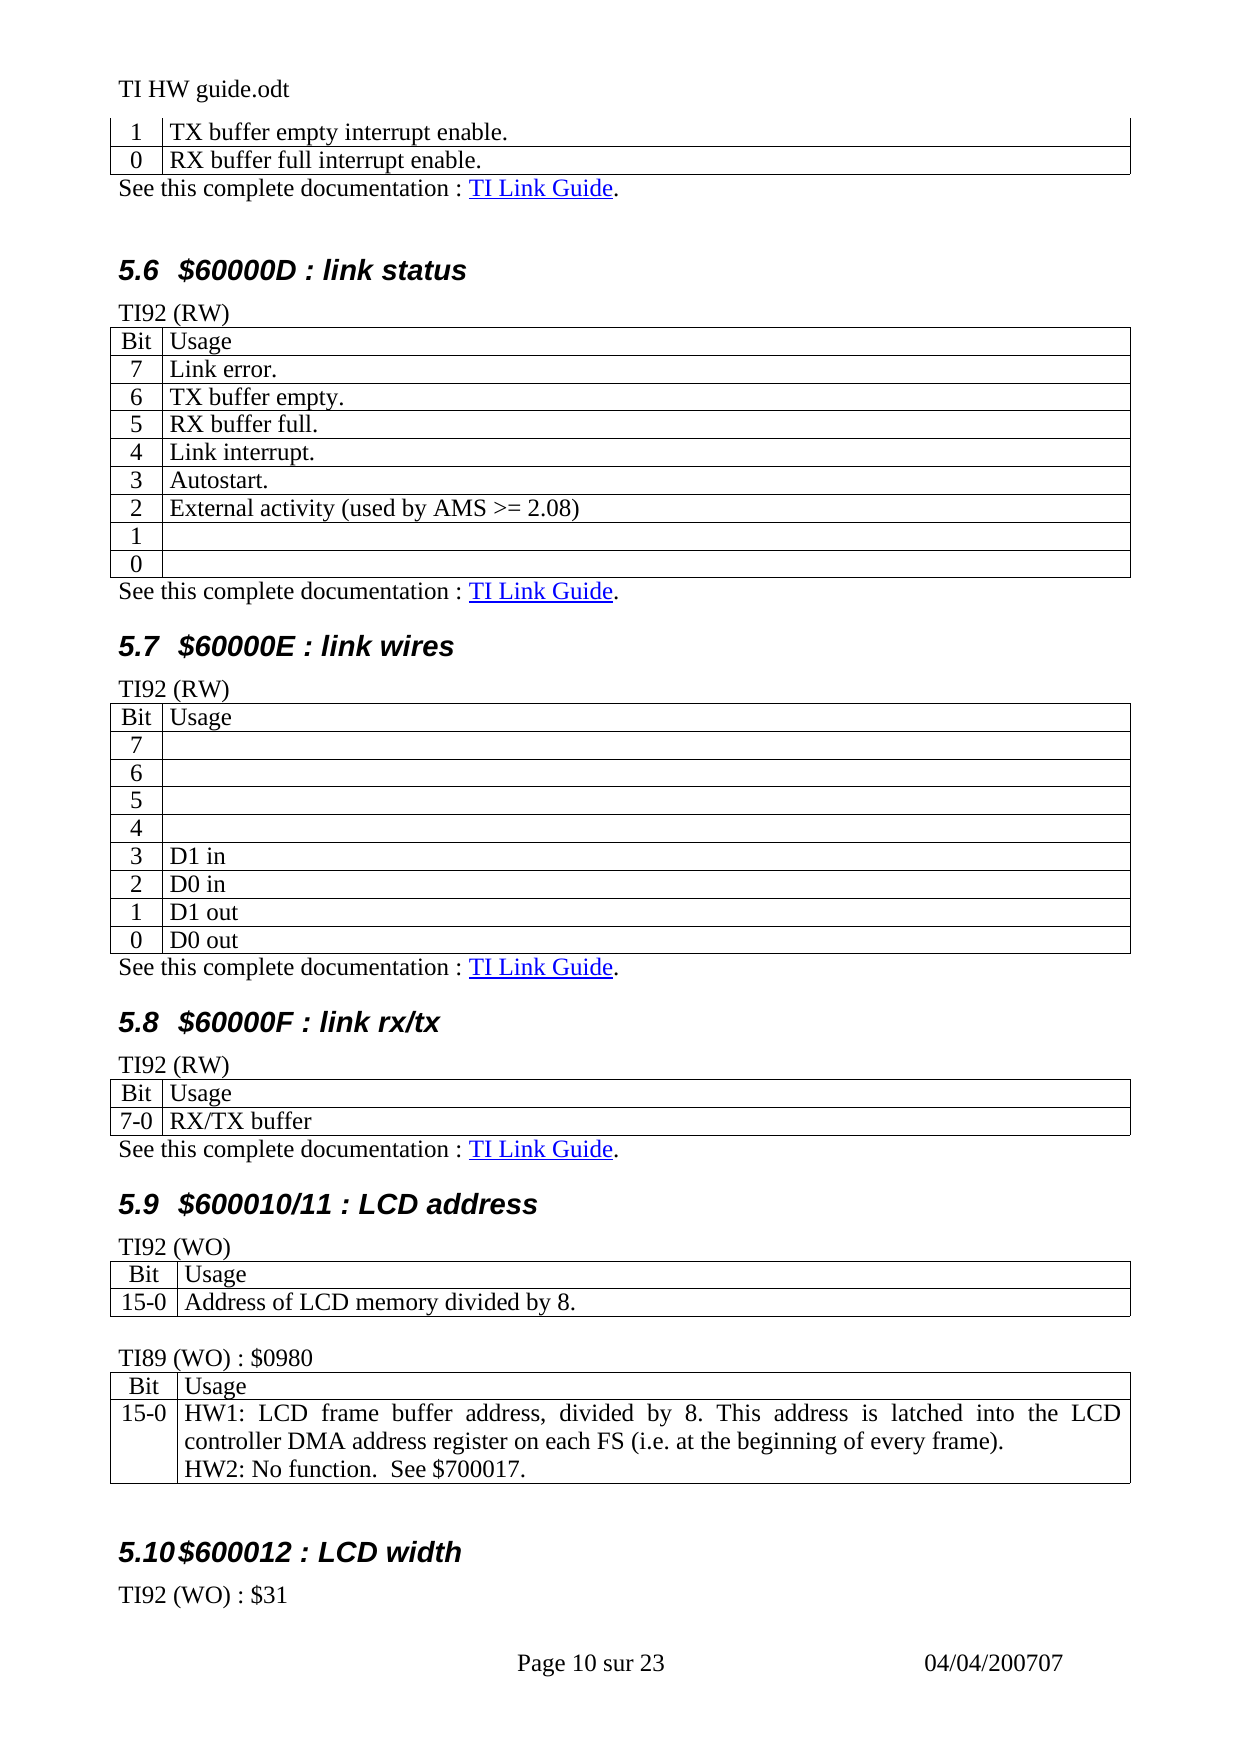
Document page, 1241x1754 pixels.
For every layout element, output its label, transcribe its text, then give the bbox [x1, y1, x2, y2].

table_cell 6 [111, 384, 162, 410]
table_cell 1 [111, 523, 162, 550]
table_cell 4 [111, 815, 162, 842]
table_header Bit [111, 1373, 177, 1399]
table_cell 7-0 [111, 1108, 162, 1135]
table_cell 6 [111, 760, 162, 786]
table_cell [163, 732, 1130, 759]
table_cell Link error. [163, 356, 1130, 383]
table_cell Autostart. [163, 467, 1130, 494]
table_cell D0 in [163, 871, 1130, 898]
table_cell [163, 523, 1130, 550]
subtitle $600012 : LCD width [118, 1536, 1122, 1568]
table_header Usage [178, 1262, 1130, 1288]
table_cell [163, 760, 1130, 786]
table_cell 2 [111, 495, 162, 522]
table_cell RX buffer full. [163, 411, 1130, 438]
table_header Bit [111, 704, 162, 731]
table_cell 2 [111, 871, 162, 898]
table_cell Link interrupt. [163, 439, 1130, 466]
subtitle $600010/11 : LCD address [118, 1188, 1122, 1220]
table_cell 5 [111, 787, 162, 814]
table_cell D1 in [163, 843, 1130, 870]
text TI89 (WO) : $0980 [118, 1344, 1122, 1372]
table_cell 3 [111, 467, 162, 494]
table_cell [163, 815, 1130, 842]
text TI92 (WO) : $31 [118, 1581, 1122, 1608]
text See this complete documentation : TI Link Guide. [118, 578, 1122, 605]
text See this complete documentation : TI Link Guide. [118, 954, 1122, 981]
table_header Usage [163, 1080, 1130, 1107]
table_cell [163, 787, 1130, 814]
table_cell HW1: LCD frame buffer address, divided by 8. This address is latched into the LCD controller DMA address register on each FS (i.e. at the beginning of every frame). HW2: No function. See $700017. [178, 1400, 1130, 1483]
table_cell External activity (used by AMS >= 2.08) [163, 495, 1130, 522]
table_cell 1 [111, 899, 162, 926]
table_cell Address of LCD memory divided by 8. [178, 1289, 1130, 1316]
table_cell RX buffer full interrupt enable. [163, 147, 1130, 174]
table_cell 0 [111, 927, 162, 953]
table_cell TX buffer empty. [163, 384, 1130, 410]
table_cell RX/TX buffer [163, 1108, 1130, 1135]
text See this complete documentation : TI Link Guide. [118, 175, 1122, 201]
table_header Usage [163, 704, 1130, 731]
table_cell D0 out [163, 927, 1130, 953]
text TI92 (RW) [118, 675, 1122, 703]
table_cell 4 [111, 439, 162, 466]
text TI92 (WO) [118, 1233, 1122, 1261]
table_header Bit [111, 1262, 177, 1288]
table_cell [163, 551, 1130, 577]
table_cell 0 [111, 551, 162, 577]
table_cell 5 [111, 411, 162, 438]
table_cell 7 [111, 732, 162, 759]
subtitle $60000D : link status [118, 254, 1122, 287]
subtitle $60000F : link rx/tx [118, 1006, 1122, 1039]
text TI92 (RW) [118, 299, 1122, 327]
table_cell 1 [111, 118, 162, 146]
table_header Bit [111, 1080, 162, 1107]
table_cell 0 [111, 147, 162, 174]
table_cell 7 [111, 356, 162, 383]
text TI92 (RW) [118, 1051, 1122, 1079]
table_header Bit [111, 328, 162, 355]
table_cell D1 out [163, 899, 1130, 926]
text See this complete documentation : TI Link Guide. [118, 1136, 1122, 1163]
table_cell 15-0 [111, 1289, 177, 1316]
subtitle $60000E : link wires [118, 630, 1122, 663]
table_header Usage [163, 328, 1130, 355]
table_cell TX buffer empty interrupt enable. [163, 118, 1130, 146]
table_header Usage [178, 1373, 1130, 1399]
table_cell 3 [111, 843, 162, 870]
table_cell 15-0 [111, 1400, 177, 1483]
